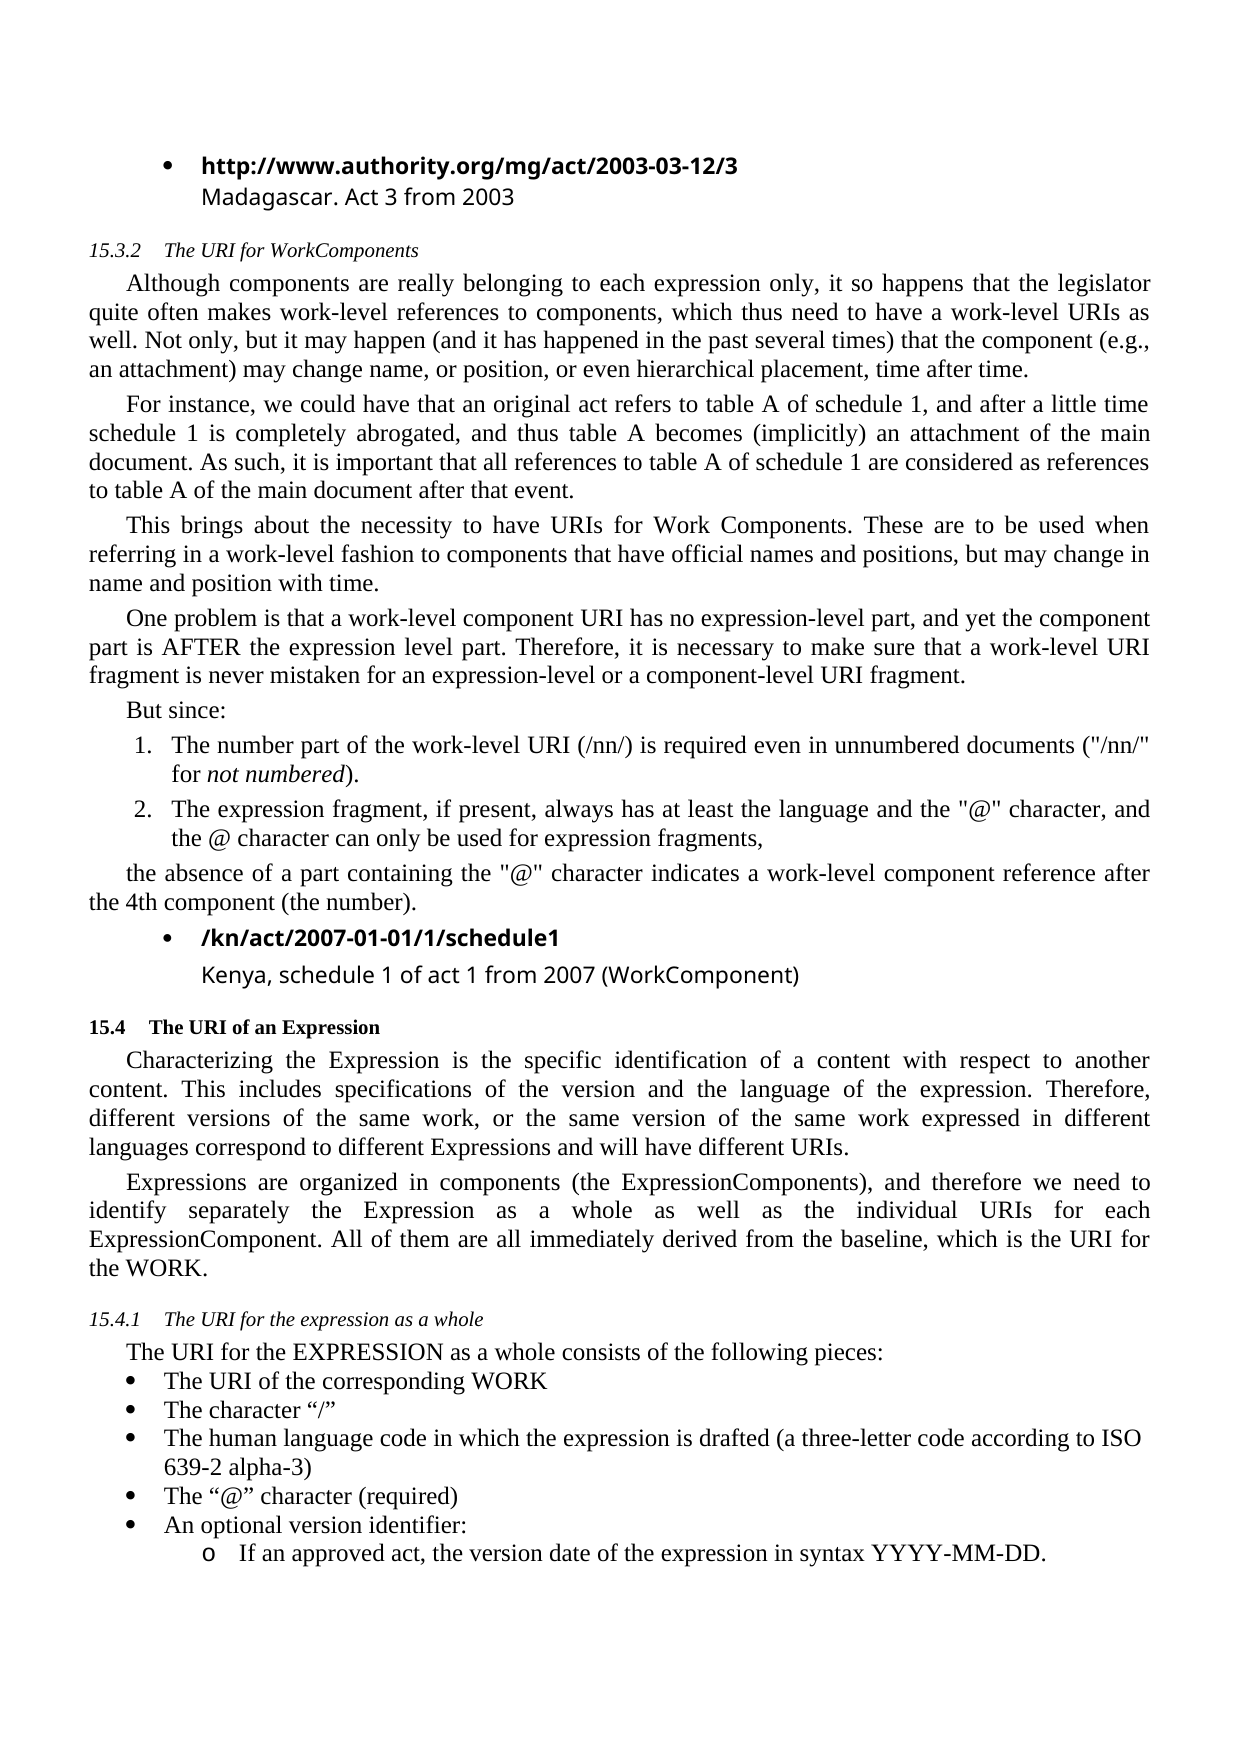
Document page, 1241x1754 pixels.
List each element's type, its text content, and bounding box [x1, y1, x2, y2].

list The human language code in which the expression is drafted (a three-letter code according to ISO 639-2 alpha-3) [126, 1423, 1151, 1481]
text But since: [89, 695, 1151, 724]
subtitle The URI of an Expression [89, 1015, 1151, 1039]
text the absence of a part containing the "@" character indicates a work-level component reference after the 4th component (the number). [89, 858, 1151, 915]
list The expression fragment, if present, always has at least the language and the "@" character, and the @ character can only be used for expression fragments, [134, 794, 1151, 852]
list If an approved act, the version date of the expression in syntax YYYY-MM-DD. [201, 1538, 1151, 1569]
text Expressions are organized in components (the ExpressionComponents), and therefore we need to identify separately the Expression as a whole as well as the individual URIs for each ExpressionComponent. All of them are all immediately derived from the baseline, which is the URI for the WORK. [89, 1167, 1151, 1282]
list An optional version identifier: [126, 1510, 1151, 1538]
list http://www.authority.org/mg/act/2003-03-12/3 Madagascar. Act 3 from 2003 [163, 150, 1151, 212]
subtitle The URI for the expression as a whole [89, 1307, 1151, 1331]
list The “@” character (required) [126, 1481, 1151, 1510]
text One problem is that a work-level component URI has no expression-level part, and yet the component part is AFTER the expression level part. Therefore, it is necessary to make sure that a work-level URI fragment is never mistaken for an expression-level or a component-level URI fragment. [89, 603, 1151, 689]
list /kn/act/2007-01-01/1/schedule1 [163, 922, 1151, 953]
text This brings about the necessity to have URIs for Work Components. These are to be used when referring in a work-level fashion to components that have official names and positions, but may change in name and position with time. [89, 510, 1151, 597]
text Characterizing the Expression is the specific identification of a content with respect to another content. This includes specifications of the version and the language of the expression. Therefore, different versions of the same work, or the same version of the same work expressed in different languages correspond to different Expressions and will have different URIs. [89, 1046, 1151, 1161]
text The URI for the EXPRESSION as a whole consists of the following pieces: [89, 1337, 1151, 1366]
text Kenya, schedule 1 of act 1 from 2007 (WorkComponent) [201, 959, 1151, 990]
list The URI of the corresponding WORK [126, 1366, 1151, 1395]
subtitle The URI for WorkComponents [89, 237, 1151, 262]
text For instance, we could have that an original act refers to table A of schedule 1, and after a little time schedule 1 is completely abrogated, and thus table A becomes (implicitly) an attachment of the main document. As such, it is important that all references to table A of schedule 1 are considered as references to table A of the main document after that event. [89, 389, 1151, 504]
list The number part of the work-level URI (/nn/) is required even in unnumbered documents ("/nn/" for not numbered). [134, 730, 1151, 788]
text Although components are really belonging to each expression only, it so happens that the legislator quite often makes work-level references to components, which thus need to have a work-level URIs as well. Not only, but it may happen (and it has happened in the past several times) that the component (e.g., an attachment) may change name, or position, or even hierarchical placement, time after time. [89, 268, 1151, 383]
list The character “/” [126, 1395, 1151, 1423]
